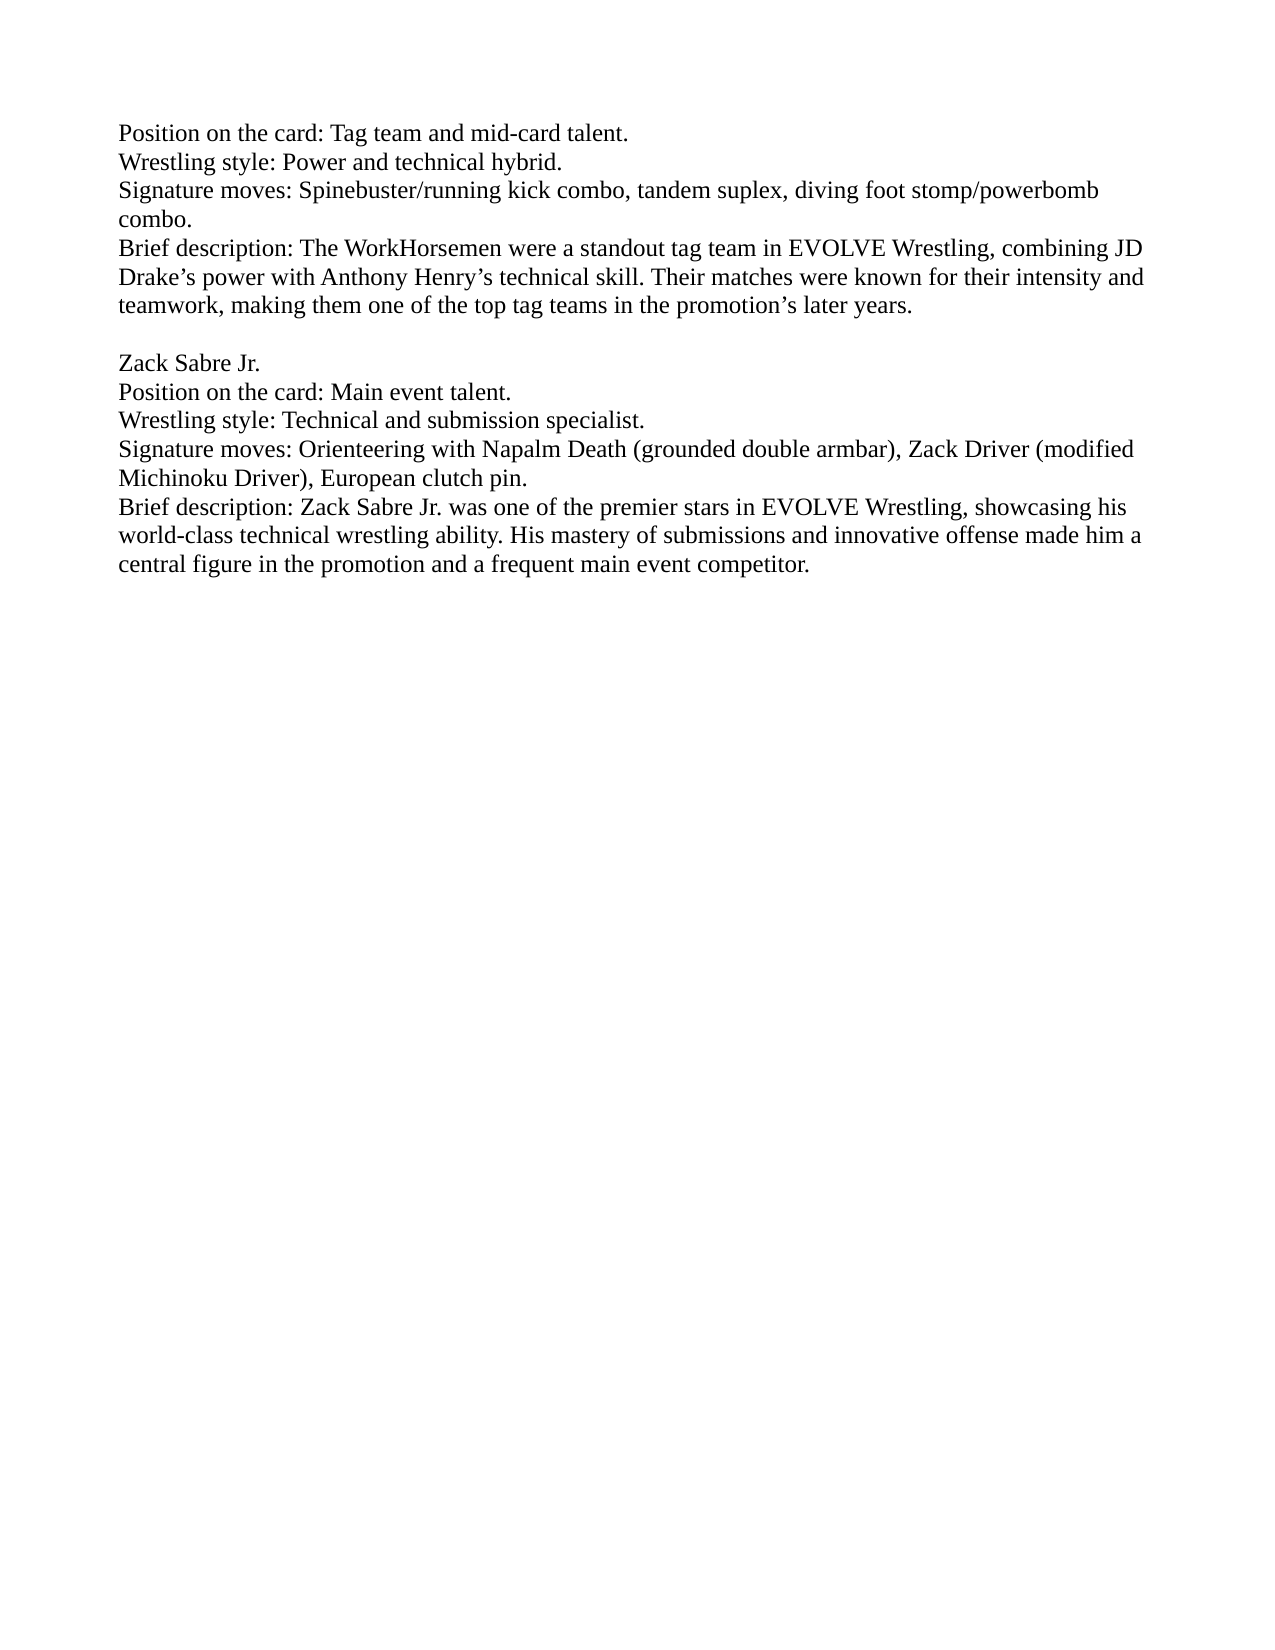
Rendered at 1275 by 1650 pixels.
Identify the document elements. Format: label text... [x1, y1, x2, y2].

text Signature moves: Orienteering with Napalm Death (grounded double armbar), Zack Driver (modified Michinoku Driver), European clutch pin. [118, 434, 1157, 492]
text Brief description: Zack Sabre Jr. was one of the premier stars in EVOLVE Wrestling, showcasing his world-class technical wrestling ability. His mastery of submissions and innovative offense made him a central figure in the promotion and a frequent main event competitor. [118, 492, 1157, 578]
text Signature moves: Spinebuster/running kick combo, tandem suplex, diving foot stomp/powerbomb combo. [118, 176, 1157, 233]
text Position on the card: Tag team and mid-card talent. [118, 118, 1157, 147]
text Wrestling style: Power and technical hybrid. [118, 147, 1157, 176]
text Brief description: The WorkHorsemen were a standout tag team in EVOLVE Wrestling, combining JD Drake’s power with Anthony Henry’s technical skill. Their matches were known for their intensity and teamwork, making them one of the top tag teams in the promotion’s later years. [118, 233, 1157, 319]
text Wrestling style: Technical and submission specialist. [118, 406, 1157, 434]
text Position on the card: Main event talent. [118, 377, 1157, 406]
text Zack Sabre Jr. [118, 348, 1157, 377]
